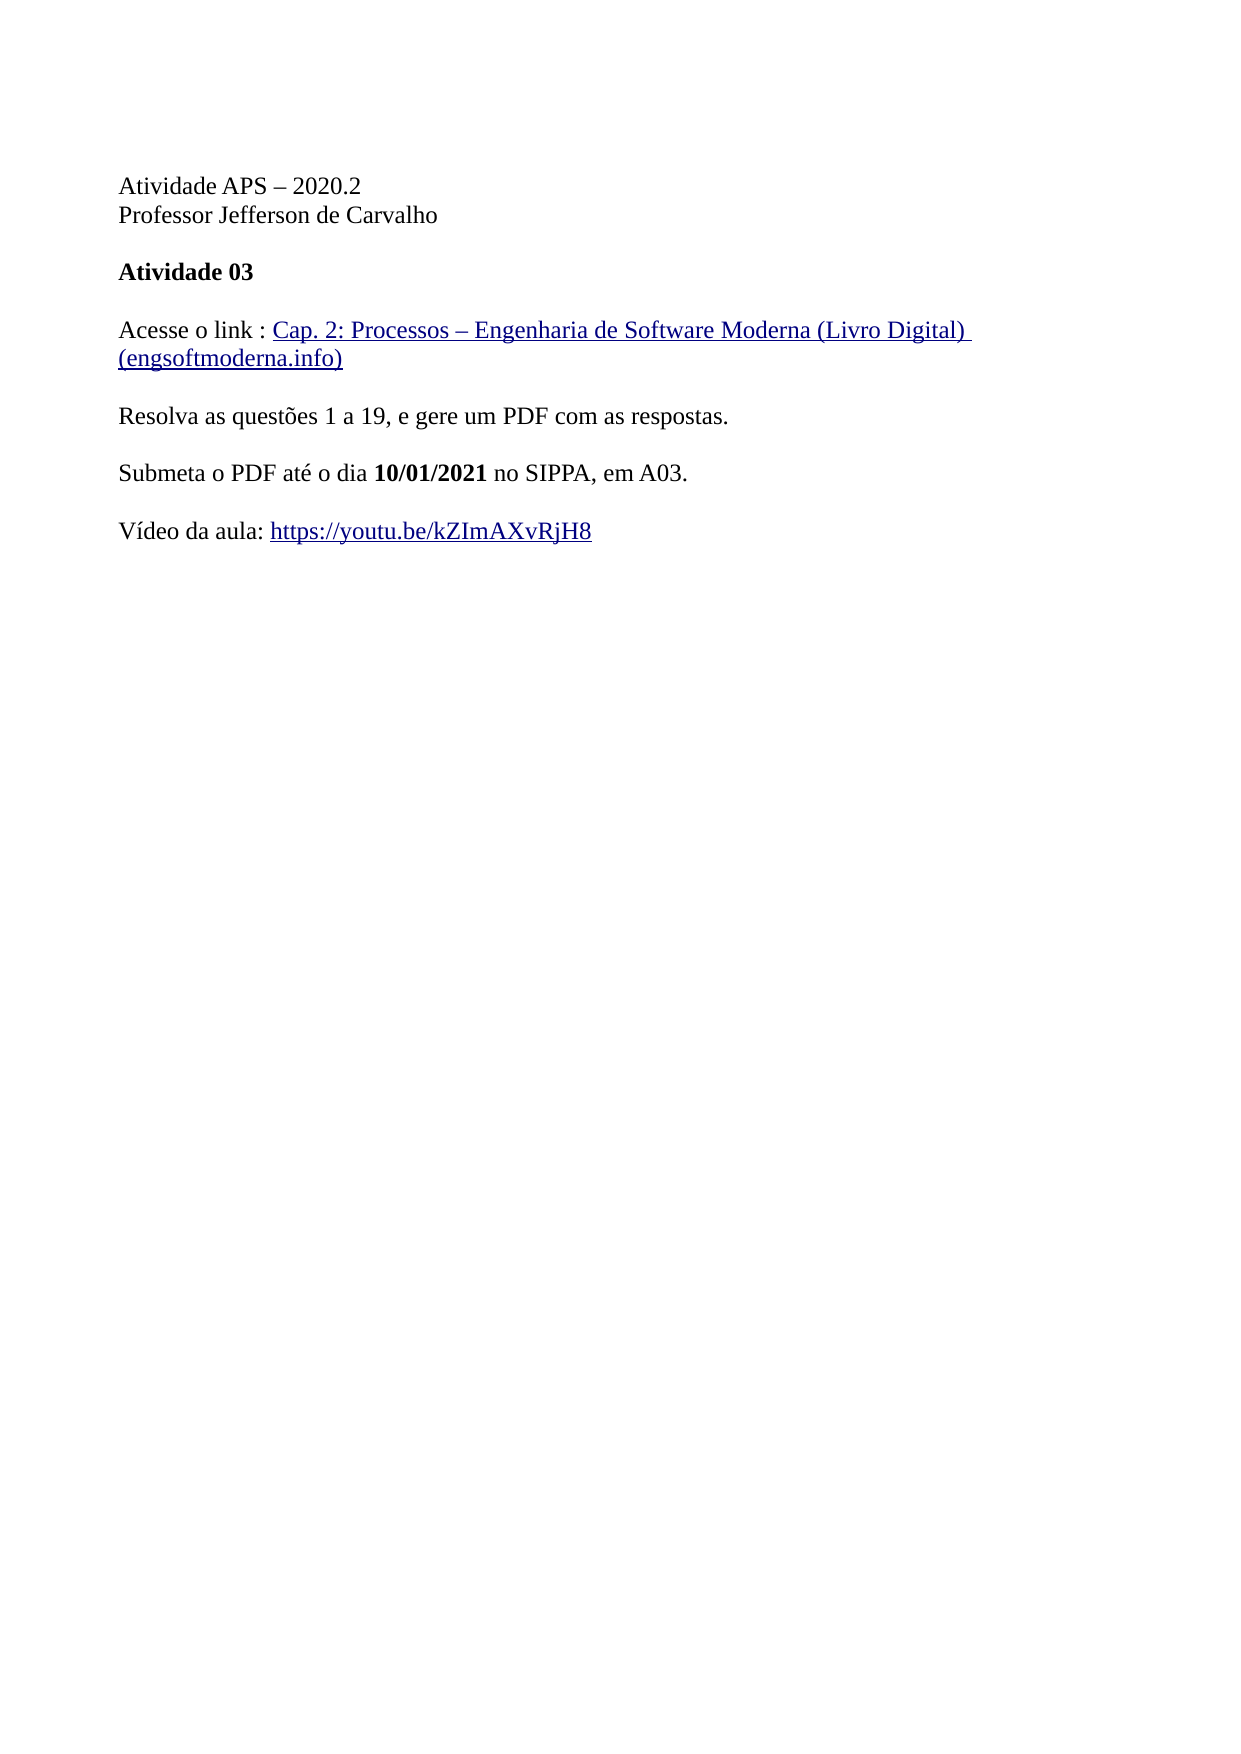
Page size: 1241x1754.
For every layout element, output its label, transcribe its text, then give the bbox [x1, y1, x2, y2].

text Atividade 03 [118, 257, 1122, 286]
text Acesse o link : Cap. 2: Processos – Engenharia de Software Moderna (Livro Digital) (engsoftmoderna.info) [118, 315, 1122, 372]
text Resolva as questões 1 a 19, e gere um PDF com as respostas. [118, 401, 1122, 430]
text Atividade APS – 2020.2 [118, 171, 1122, 200]
text Professor Jefferson de Carvalho [118, 200, 1122, 228]
text Submeta o PDF até o dia 10/01/2021 no SIPPA, em A03. [118, 458, 1122, 487]
text Vídeo da aula: https://youtu.be/kZImAXvRjH8 [118, 516, 1122, 545]
